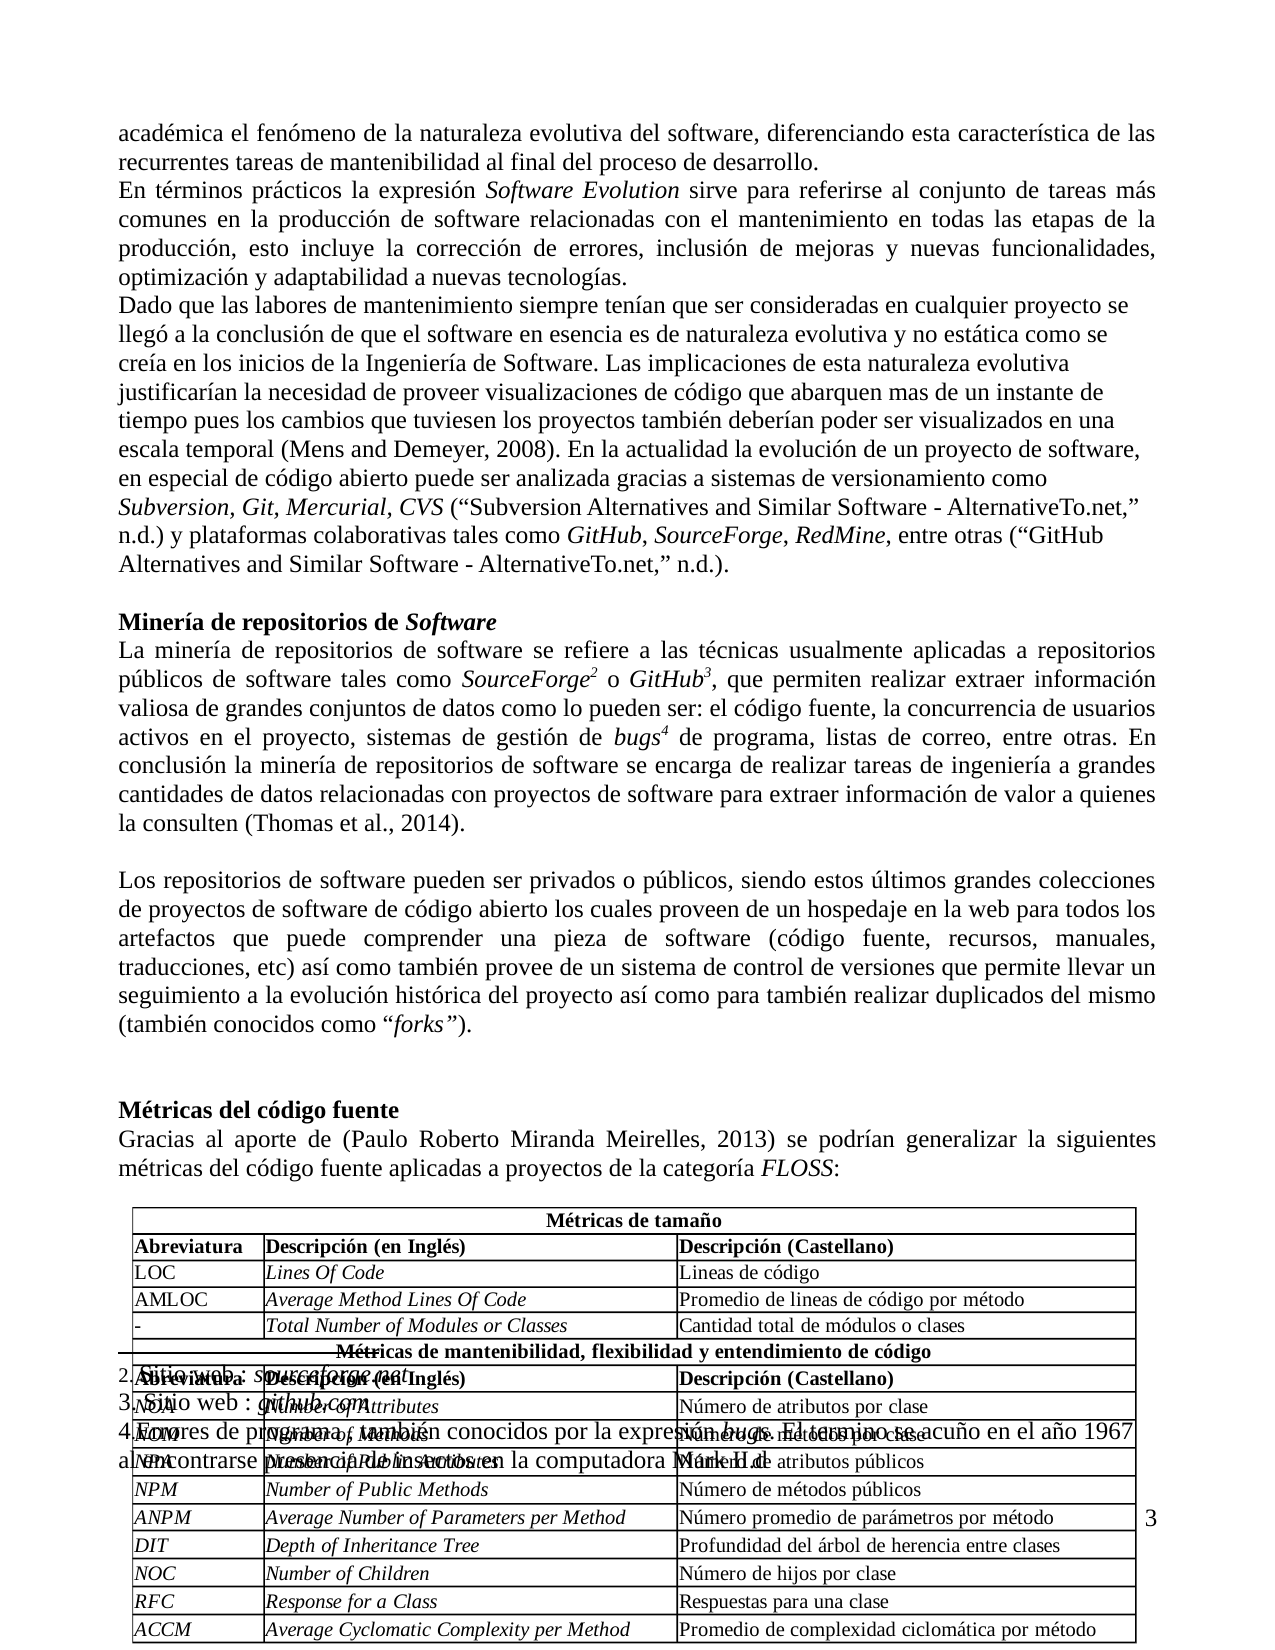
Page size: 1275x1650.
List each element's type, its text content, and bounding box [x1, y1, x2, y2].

text . Sitio web : github.com [134, 1393, 263, 1416]
subtitle Métricas del código fuente [118, 1096, 1157, 1124]
text . Sitio web : github.com [265, 1387, 676, 1391]
text académica el fenómeno de la naturaleza evolutiva del software, diferenciando esta característica de las recurrentes tareas de mantenibilidad al final del proceso de desarrollo. [118, 118, 1157, 176]
text Los repositorios de software pueden ser privados o públicos, siendo estos últimos grandes colecciones de proyectos de software de código abierto los cuales proveen de un hospedaje en la web para todos los artefactos que puede comprender una pieza de software (código fuente, recursos, manuales, traducciones, etc) así como también provee de un sistema de control de versiones que permite llevar un seguimiento a la evolución histórica del proyecto así como para también realizar duplicados del mismo (también conocidos como “forks”). [118, 837, 1157, 1038]
text . Sitio web : github.com [679, 1387, 1135, 1391]
text . Sitio web : sourceforge.net [323, 1367, 676, 1387]
text . Sitio web : sourceforge.net [265, 1367, 323, 1387]
text Gracias al aporte de (Paulo Roberto Miranda Meirelles, 2013) se podrían generalizar la siguientes métricas del código fuente aplicadas a proyectos de la categoría FLOSS: [118, 1124, 1157, 1182]
text . Sitio web : sourceforge.net [134, 1359, 1135, 1364]
text Dado que las labores de mantenimiento siempre tenían que ser consideradas en cualquier proyecto se llegó a la conclusión de que el software en esencia es de naturaleza evolutiva y no estática como se creía en los inicios de la Ingeniería de Software. Las implicaciones de esta naturaleza evolutiva justificarían la necesidad de proveer visualizaciones de código que abarquen mas de un instante de tiempo pues los cambios que tuviesen los proyectos también deberían poder ser visualizados en una escala temporal (Mens and Demeyer, 2008). En la actualidad la evolución de un proyecto de software, en especial de código abierto puede ser analizada gracias a sistemas de versionamiento como Subversion, Git, Mercurial, CVS (“Subversion Alternatives and Similar Software - AlternativeTo.net,” n.d.) y plataformas colaborativas tales como GitHub, SourceForge, RedMine, entre otras (“GitHub Alternatives and Similar Software - AlternativeTo.net,” n.d.). [118, 291, 1157, 578]
text . Sitio web : sourceforge.net [679, 1367, 1135, 1387]
text . Sitio web : github.com [679, 1393, 1135, 1416]
text .Errores de programa , también conocidos por la expresión bugs. El termino se acuño en el año 1967 al encontrarse presencia de insectos en la computadora Mark II.d [265, 1449, 676, 1474]
text . Sitio web : github.com [265, 1393, 676, 1416]
text .Errores de programa , también conocidos por la expresión bugs. El termino se acuño en el año 1967 al encontrarse presencia de insectos en la computadora Mark II.d [134, 1421, 263, 1447]
text .Errores de programa , también conocidos por la expresión bugs. El termino se acuño en el año 1967 al encontrarse presencia de insectos en la computadora Mark II.d [679, 1421, 1135, 1447]
text La minería de repositorios de software se refiere a las técnicas usualmente aplicadas a repositorios públicos de software tales como SourceForge o GitHub, que permiten realizar extraer información valiosa de grandes conjuntos de datos como lo pueden ser: el código fuente, la concurrencia de usuarios activos en el proyecto, sistemas de gestión de bugs de programa, listas de correo, entre otras. En conclusión la minería de repositorios de software se encarga de realizar tareas de ingeniería a grandes cantidades de datos relacionadas con proyectos de software para extraer información de valor a quienes la consulten (Thomas et al., 2014). [118, 636, 1157, 837]
text . Sitio web : sourceforge.net [134, 1367, 263, 1387]
text . Sitio web : github.com [134, 1387, 263, 1391]
text .Errores de programa , también conocidos por la expresión bugs. El termino se acuño en el año 1967 al encontrarse presencia de insectos en la computadora Mark II.d [679, 1449, 1135, 1474]
text .Errores de programa , también conocidos por la expresión bugs. El termino se acuño en el año 1967 al encontrarse presencia de insectos en la computadora Mark II.d [265, 1421, 676, 1447]
subtitle En términos prácticos la expresión Software Evolution sirve para referirse al conjunto de tareas más comunes en la producción de software relacionadas con el mantenimiento en todas las etapas de la producción, esto incluye la corrección de errores, inclusión de mejoras y nuevas funcionalidades, optimización y adaptabilidad a nuevas tecnologías. [118, 176, 1157, 291]
text . Sitio web : github.com [1137, 1387, 1157, 1416]
subtitle Minería de repositorios de Software [118, 607, 1157, 636]
